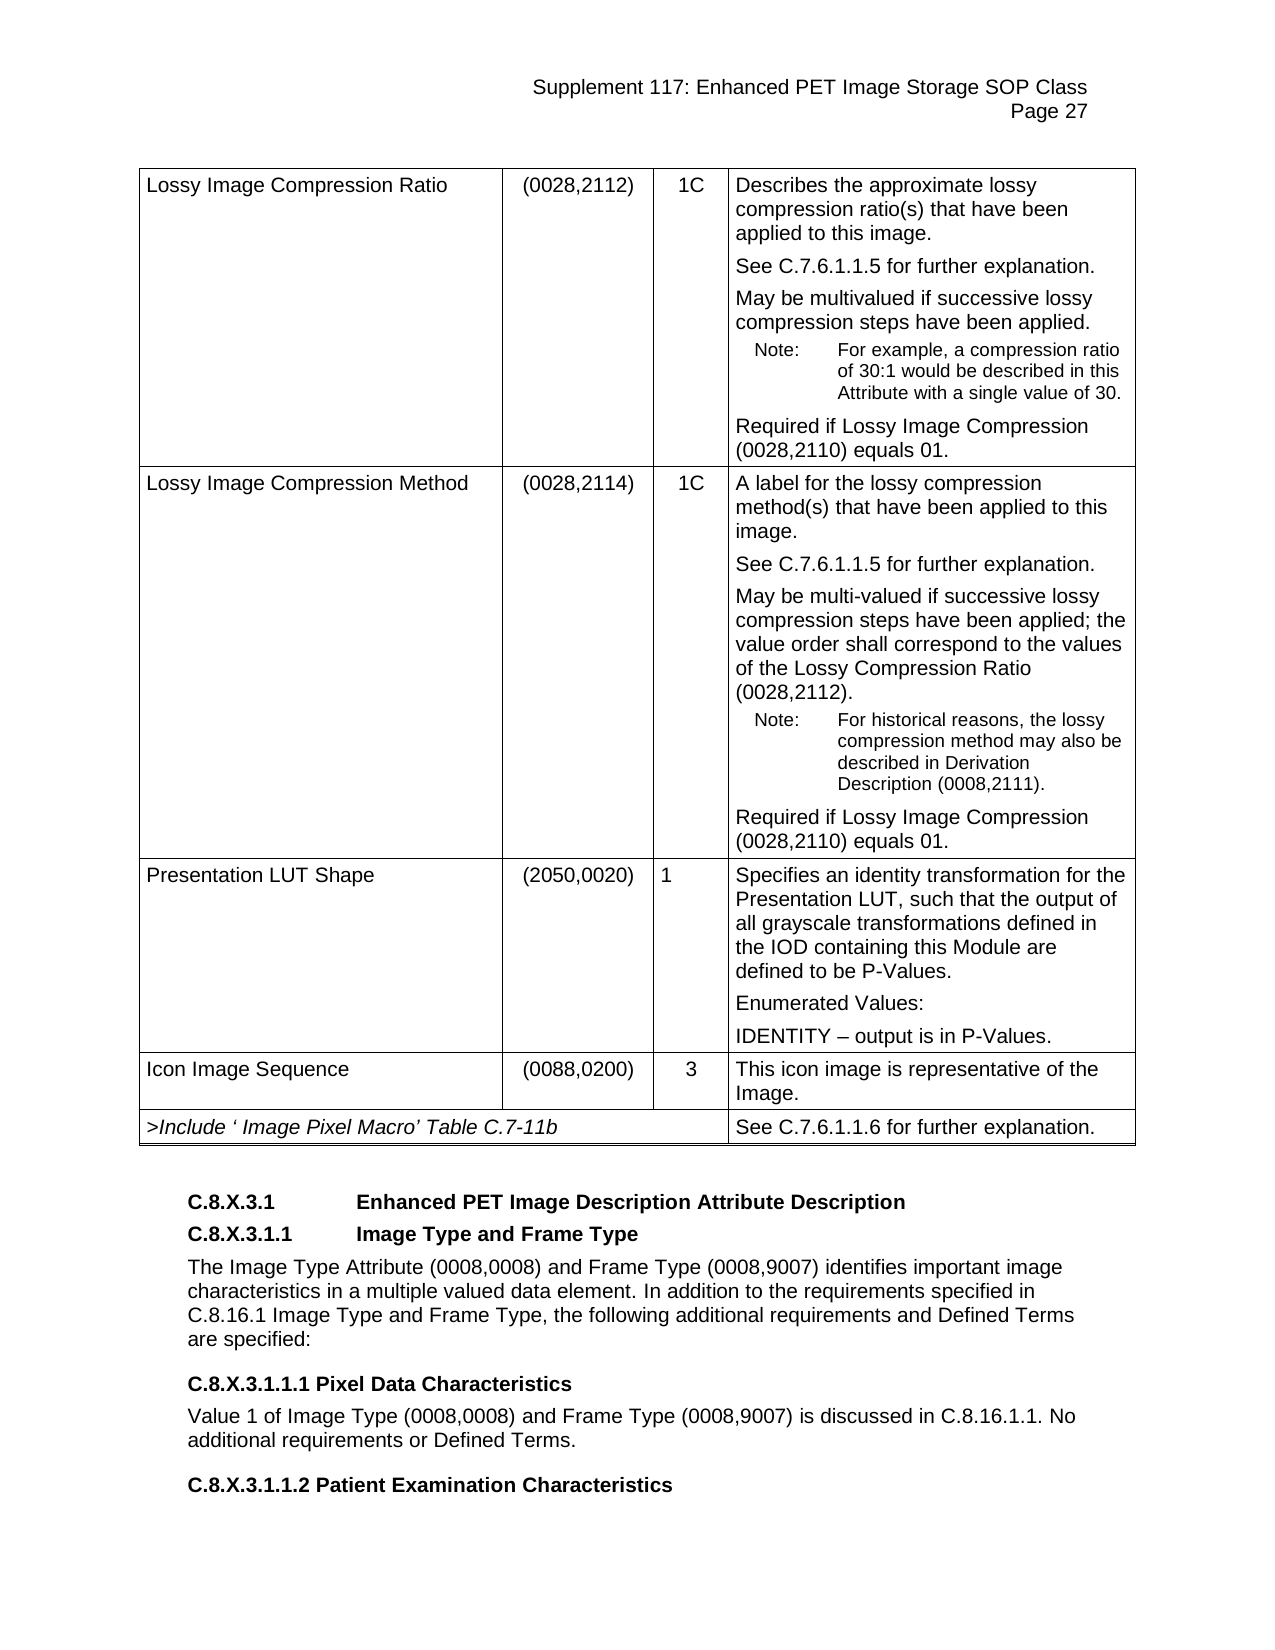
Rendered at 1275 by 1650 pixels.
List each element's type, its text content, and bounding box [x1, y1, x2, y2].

table_cell A label for the lossy compression method(s) that have been applied to this image. See C.7.6.1.1.5 for further explanation. May be multi-valued if successive lossy compression steps have been applied; the value order shall correspond to the values of the Lossy Compression Ratio (0028,2112). Note: For historical reasons, the lossy compression method may also be described in Derivation Description (0008,2111). Required if Lossy Image Compression (0028,2110) equals 01. [729, 467, 1135, 857]
subtitle C.8.X.3.1 Enhanced PET Image Description Attribute Description [187, 1190, 1088, 1214]
table_cell Describes the approximate lossy compression ratio(s) that have been applied to this image. See C.7.6.1.1.5 for further explanation. May be multivalued if successive lossy compression steps have been applied. Note: For example, a compression ratio of 30:1 would be described in this Attribute with a single value of 30. Required if Lossy Image Compression (0028,2110) equals 01. [729, 169, 1135, 466]
table_cell (2050,0020) [503, 859, 653, 1052]
subtitle C.8.X.3.1.1.2 Patient Examination Characteristics [187, 1473, 1088, 1497]
table_cell See C.7.6.1.1.6 for further explanation. [729, 1110, 1135, 1143]
subtitle C.8.X.3.1.1 Image Type and Frame Type [187, 1222, 1088, 1246]
table_cell (0028,2114) [503, 467, 653, 857]
table_cell (0088,0200) [503, 1053, 653, 1109]
table_cell Specifies an identity transformation for the Presentation LUT, such that the output of all grayscale transformations defined in the IOD containing this Module are defined to be P-Values. Enumerated Values: IDENTITY – output is in P-Values. [729, 859, 1135, 1052]
table_cell 3 [654, 1053, 728, 1109]
table_cell Lossy Image Compression Method [140, 467, 502, 857]
table_cell This icon image is representative of the Image. [729, 1053, 1135, 1109]
table_cell Lossy Image Compression Ratio [140, 169, 502, 466]
text Value 1 of Image Type (0008,0008) and Frame Type (0008,9007) is discussed in C.8.16.1.1. No additional requirements or Defined Terms. [187, 1404, 1088, 1452]
table_cell Presentation LUT Shape [140, 859, 502, 1052]
table_cell >Include ‘ Image Pixel Macro’ Table C.7-11b [140, 1110, 728, 1143]
table_cell 1 [654, 859, 728, 1052]
table_cell 1C [654, 169, 728, 466]
table_cell 1C [654, 467, 728, 857]
text The Image Type Attribute (0008,0008) and Frame Type (0008,9007) identifies important image characteristics in a multiple valued data element. In addition to the requirements specified in C.8.16.1 Image Type and Frame Type, the following additional requirements and Defined Terms are specified: [187, 1255, 1088, 1351]
subtitle C.8.X.3.1.1.1 Pixel Data Characteristics [187, 1372, 1088, 1396]
table_cell (0028,2112) [503, 169, 653, 466]
table_cell Icon Image Sequence [140, 1053, 502, 1109]
